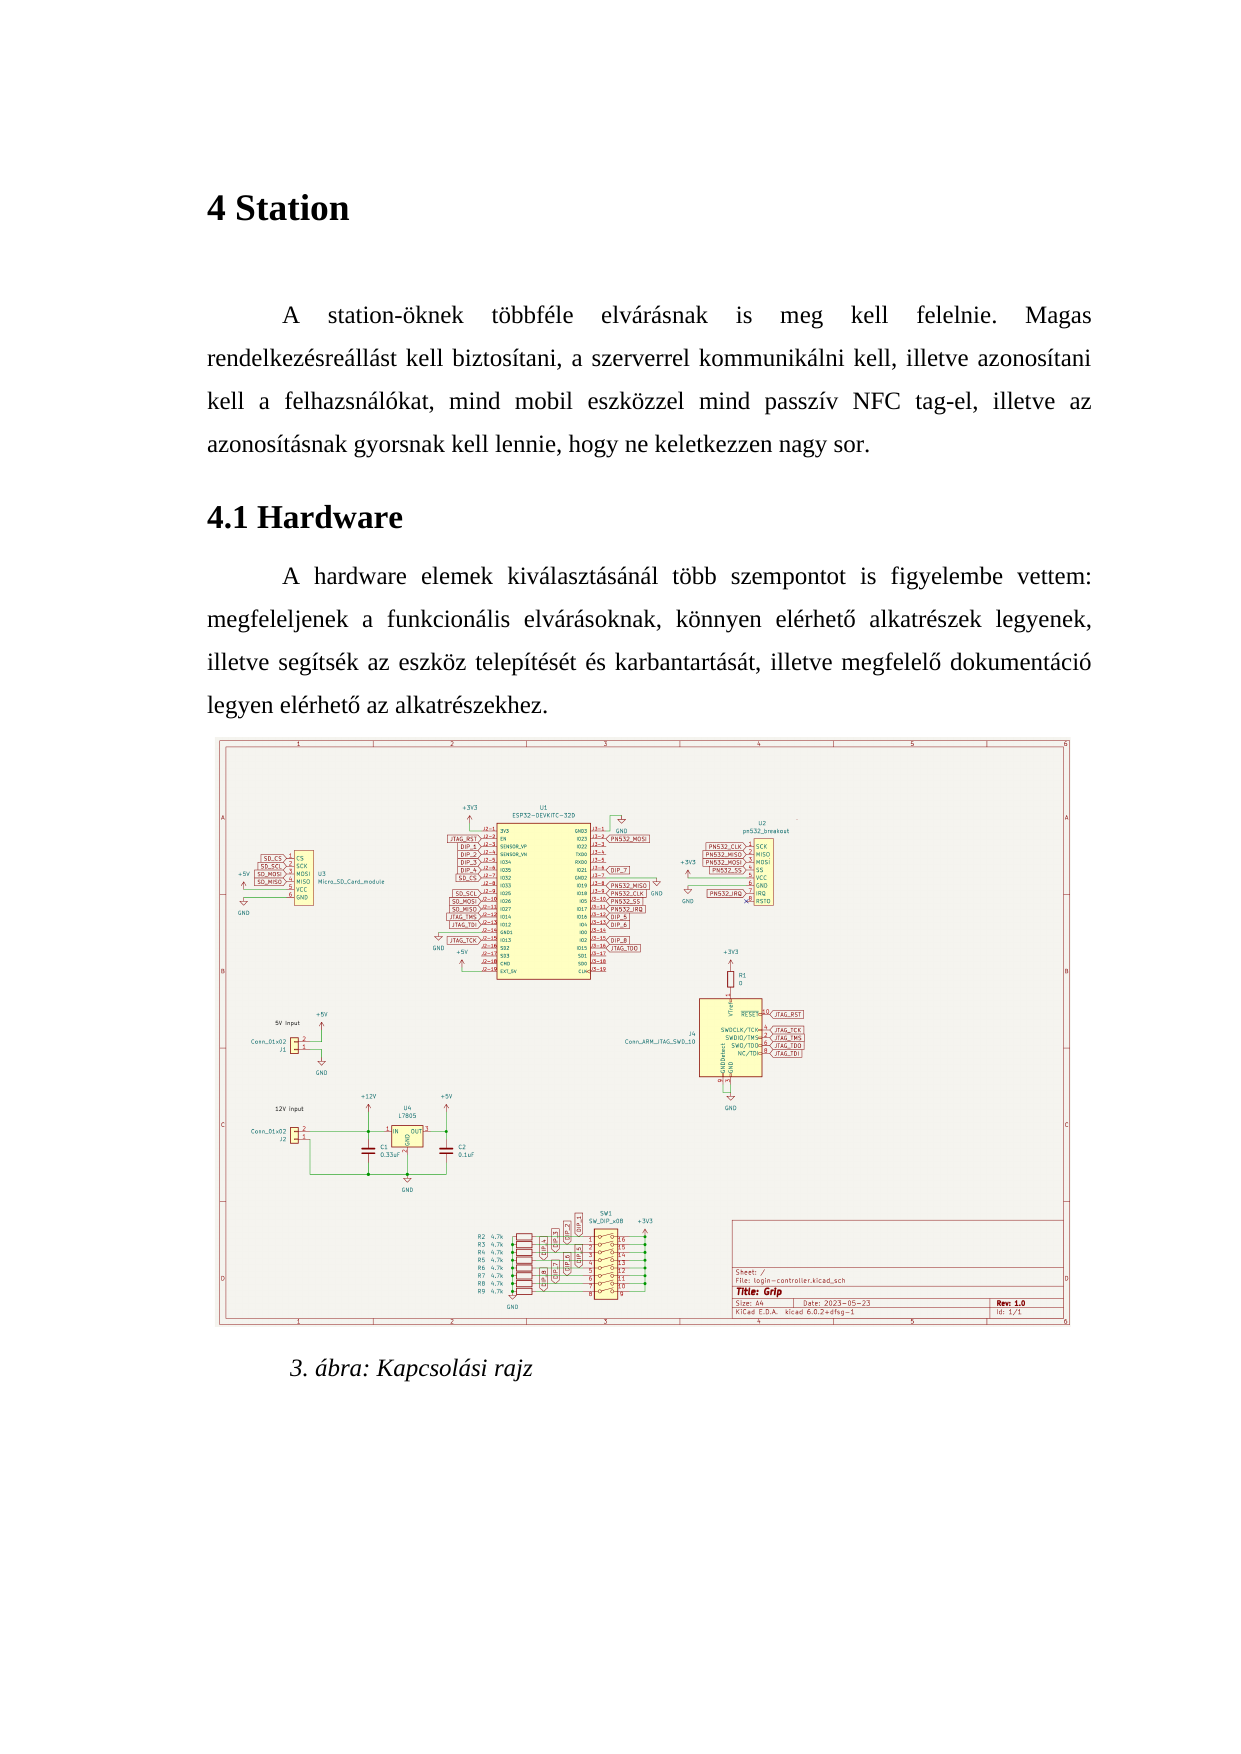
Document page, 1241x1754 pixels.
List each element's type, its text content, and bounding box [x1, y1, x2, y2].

subtitle Station [207, 185, 1092, 228]
text A hardware elemek kiválasztásánál több szempontot is figyelembe vettem: megfeleljenek a funkcionális elvárásoknak, könnyen elérhető alkatrészek legyenek, illetve segítsék az eszköz telepítését és karbantartását, illetve megfelelő dokumentáció legyen elérhető az alkatrészekhez. [207, 561, 1092, 719]
text A station-öknek többféle elvárásnak is meg kell felelnie. Magas rendelkezésreállást kell biztosítani, a szerverrel kommunikálni kell, illetve azonosítani kell a felhazsnálókat, mind mobil eszközzel mind passzív NFC tag-el, illetve az azonosításnak gyorsnak kell lennie, hogy ne keletkezzen nagy sor. [207, 300, 1092, 458]
subtitle Hardware [207, 497, 1092, 536]
picture [214, 737, 1071, 1327]
text 3. ábra: Kapcsolási rajz [215, 1327, 1071, 1382]
